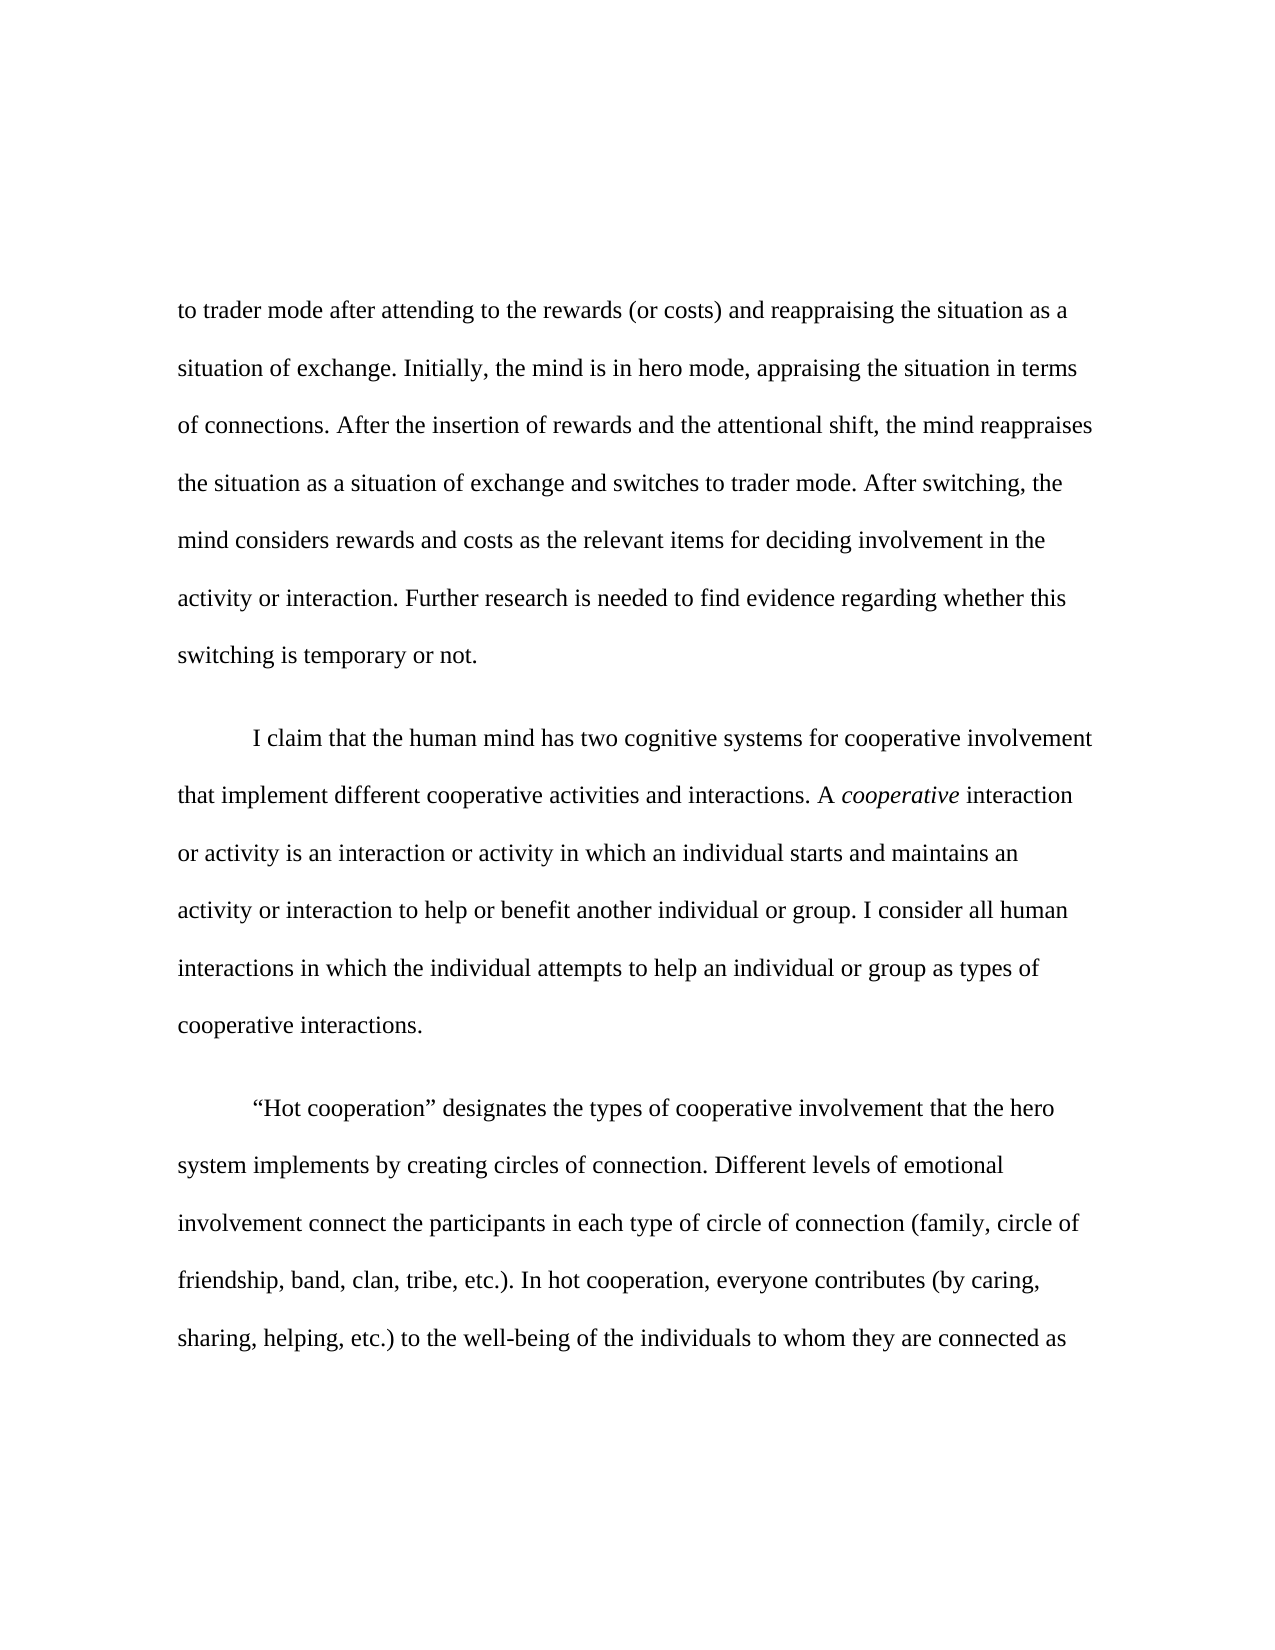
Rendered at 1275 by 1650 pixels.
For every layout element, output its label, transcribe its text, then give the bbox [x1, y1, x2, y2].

text “Hot cooperation” designates the types of cooperative involvement that the hero system implements by creating circles of connection. Different levels of emotional involvement connect the participants in each type of circle of connection (family, circle of friendship, band, clan, tribe, etc.). In hot cooperation, everyone contributes (by caring, sharing, helping, etc.) to the well-being of the individuals to whom they are connected as [177, 1093, 1098, 1352]
text to trader mode after attending to the rewards (or costs) and reappraising the situation as a situation of exchange. Initially, the mind is in hero mode, appraising the situation in terms of connections. After the insertion of rewards and the attentional shift, the mind reappraises the situation as a situation of exchange and switches to trader mode. After switching, the mind considers rewards and costs as the relevant items for deciding involvement in the activity or interaction. Further research is needed to find evidence regarding whether this switching is temporary or not. [177, 295, 1098, 669]
text I claim that the human mind has two cognitive systems for cooperative involvement that implement different cooperative activities and interactions. A cooperative interaction or activity is an interaction or activity in which an individual starts and maintains an activity or interaction to help or benefit another individual or group. I consider all human interactions in which the individual attempts to help an individual or group as types of cooperative interactions. [177, 723, 1098, 1039]
